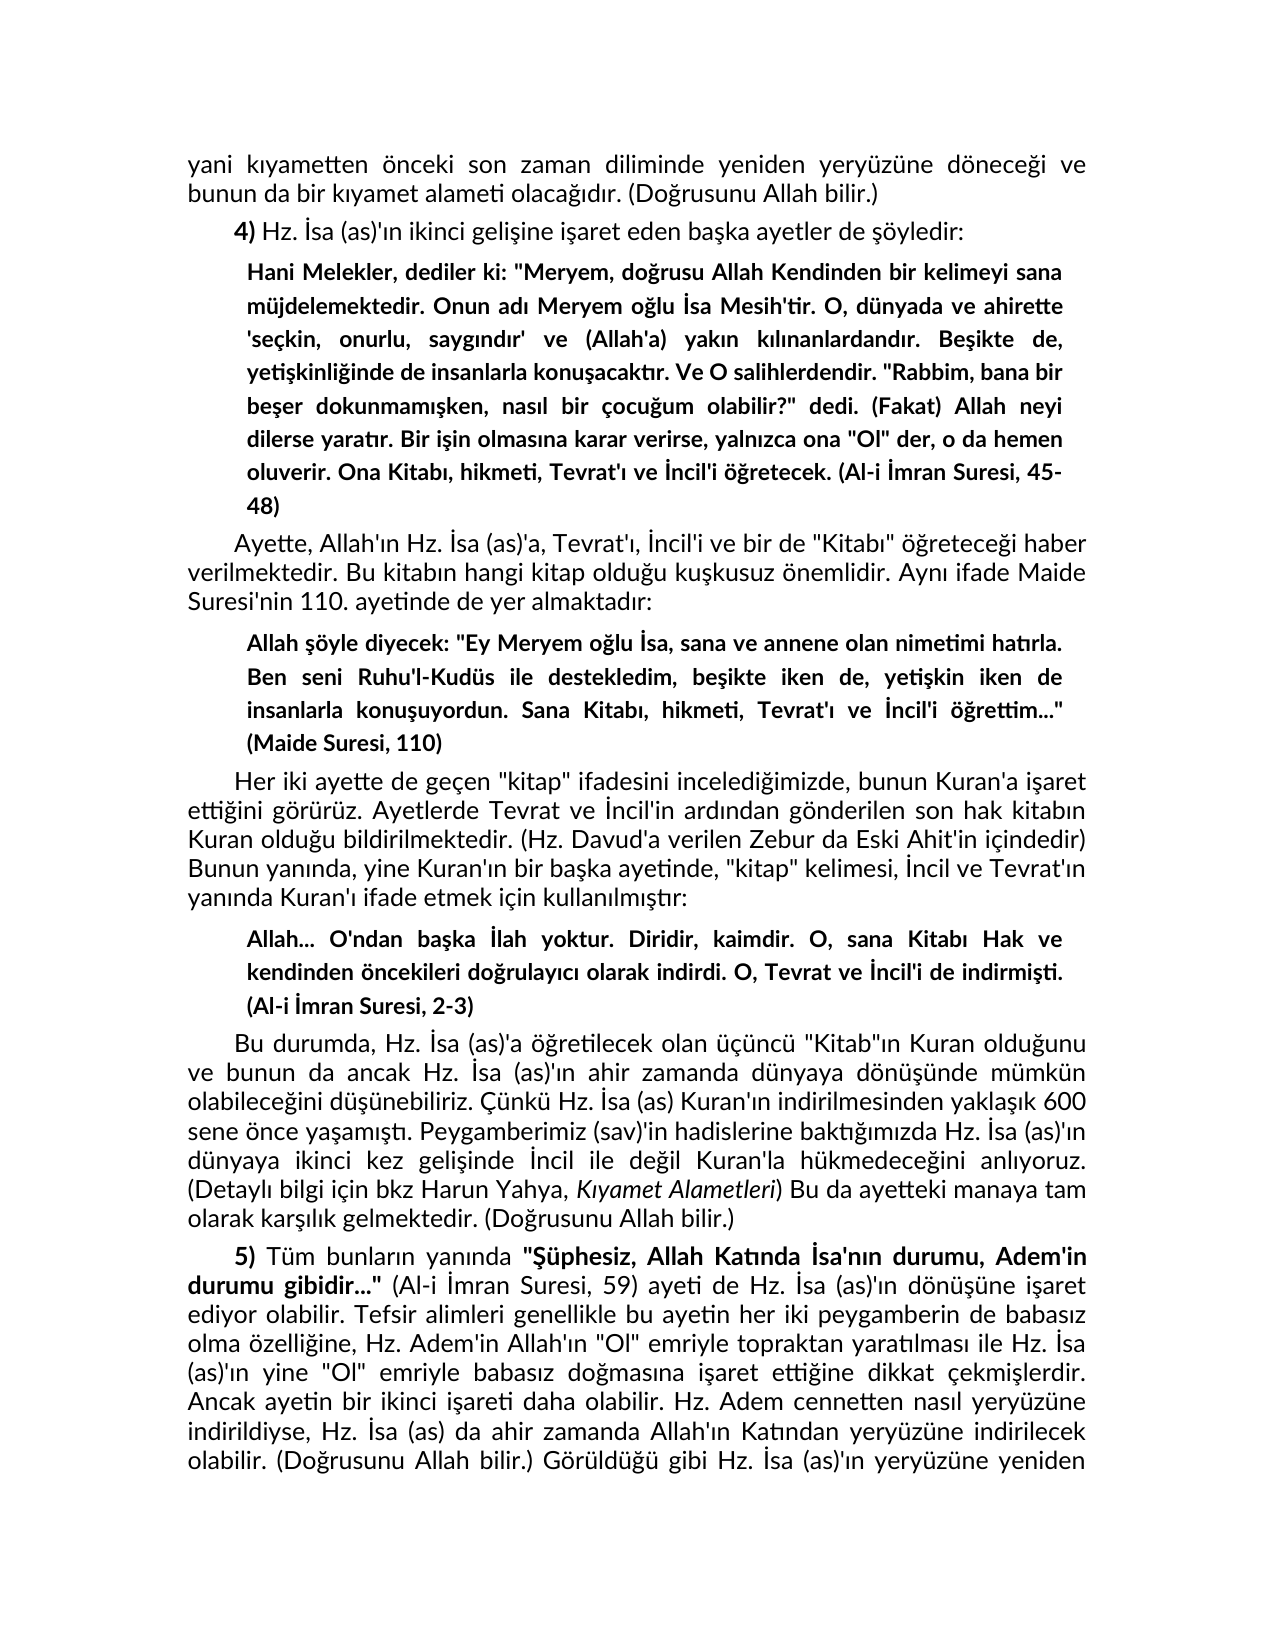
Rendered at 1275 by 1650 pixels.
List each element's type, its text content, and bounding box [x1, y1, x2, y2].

text 5) Tüm bunların yanında "Şüphesiz, Allah Katında İsa'nın durumu, Adem'in durumu gibidir..." (Al-i İmran Suresi, 59) ayeti de Hz. İsa (as)'ın dönüşüne işaret ediyor olabilir. Tefsir alimleri genellikle bu ayetin her iki peygamberin de babasız olma özelliğine, Hz. Adem'in Allah'ın "Ol" emriyle topraktan yaratılması ile Hz. İsa (as)'ın yine "Ol" emriyle babasız doğmasına işaret ettiğine dikkat çekmişlerdir. Ancak ayetin bir ikinci işareti daha olabilir. Hz. Adem cennetten nasıl yeryüzüne indirildiyse, Hz. İsa (as) da ahir zamanda Allah'ın Katından yeryüzüne indirilecek olabilir. (Doğrusunu Allah bilir.) Görüldüğü gibi Hz. İsa (as)'ın yeryüzüne yeniden [187, 1242, 1087, 1475]
text yani kıyametten önceki son zaman diliminde yeniden yeryüzüne döneceği ve bunun da bir kıyamet alameti olacağıdır. (Doğrusunu Allah bilir.) [187, 150, 1087, 208]
text Her iki ayette de geçen "kitap" ifadesini incelediğimizde, bunun Kuran'a işaret ettiğini görürüz. Ayetlerde Tevrat ve İncil'in ardından gönderilen son hak kitabın Kuran olduğu bildirilmektedir. (Hz. Davud'a verilen Zebur da Eski Ahit'in içindedir) Bunun yanında, yine Kuran'ın bir başka ayetinde, "kitap" kelimesi, İncil ve Tevrat'ın yanında Kuran'ı ifade etmek için kullanılmıştır: [187, 767, 1087, 912]
text Allah şöyle diyecek: "Ey Meryem oğlu İsa, sana ve annene olan nimetimi hatırla. Ben seni Ruhu'l-Kudüs ile destekledim, beşikte iken de, yetişkin iken de insanlarla konuşuyordun. Sana Kitabı, hikmeti, Tevrat'ı ve İncil'i öğrettim..." (Maide Suresi, 110) [247, 625, 1064, 758]
text Ayette, Allah'ın Hz. İsa (as)'a, Tevrat'ı, İncil'i ve bir de "Kitabı" öğreteceği haber verilmektedir. Bu kitabın hangi kitap olduğu kuşkusuz önemlidir. Aynı ifade Maide Suresi'nin 110. ayetinde de yer almaktadır: [187, 529, 1087, 617]
text 4) Hz. İsa (as)'ın ikinci gelişine işaret eden başka ayetler de şöyledir: [187, 217, 1087, 246]
text Bu durumda, Hz. İsa (as)'a öğretilecek olan üçüncü "Kitab"ın Kuran olduğunu ve bunun da ancak Hz. İsa (as)'ın ahir zamanda dünyaya dönüşünde mümkün olabileceğini düşünebiliriz. Çünkü Hz. İsa (as) Kuran'ın indirilmesinden yaklaşık 600 sene önce yaşamıştı. Peygamberimiz (sav)'in hadislerine baktığımızda Hz. İsa (as)'ın dünyaya ikinci kez gelişinde İncil ile değil Kuran'la hükmedeceğini anlıyoruz. (Detaylı bilgi için bkz Harun Yahya, Kıyamet Alametleri) Bu da ayetteki manaya tam olarak karşılık gelmektedir. (Doğrusunu Allah bilir.) [187, 1029, 1087, 1233]
text Allah... O'ndan başka İlah yoktur. Diridir, kaimdir. O, sana Kitabı Hak ve kendinden öncekileri doğrulayıcı olarak indirdi. O, Tevrat ve İncil'i de indirmişti. (Al-i İmran Suresi, 2-3) [247, 921, 1064, 1021]
text Hani Melekler, dediler ki: "Meryem, doğrusu Allah Kendinden bir kelimeyi sana müjdelemektedir. Onun adı Meryem oğlu İsa Mesih'tir. O, dünyada ve ahirette 'seçkin, onurlu, saygındır' ve (Allah'a) yakın kılınanlardandır. Beşikte de, yetişkinliğinde de insanlarla konuşacaktır. Ve O salihlerdendir. "Rabbim, bana bir beşer dokunmamışken, nasıl bir çocuğum olabilir?" dedi. (Fakat) Allah neyi dilerse yaratır. Bir işin olmasına karar verirse, yalnızca ona "Ol" der, o da hemen oluverir. Ona Kitabı, hikmeti, Tevrat'ı ve İncil'i öğretecek. (Al-i İmran Suresi, 45-48) [247, 254, 1064, 521]
